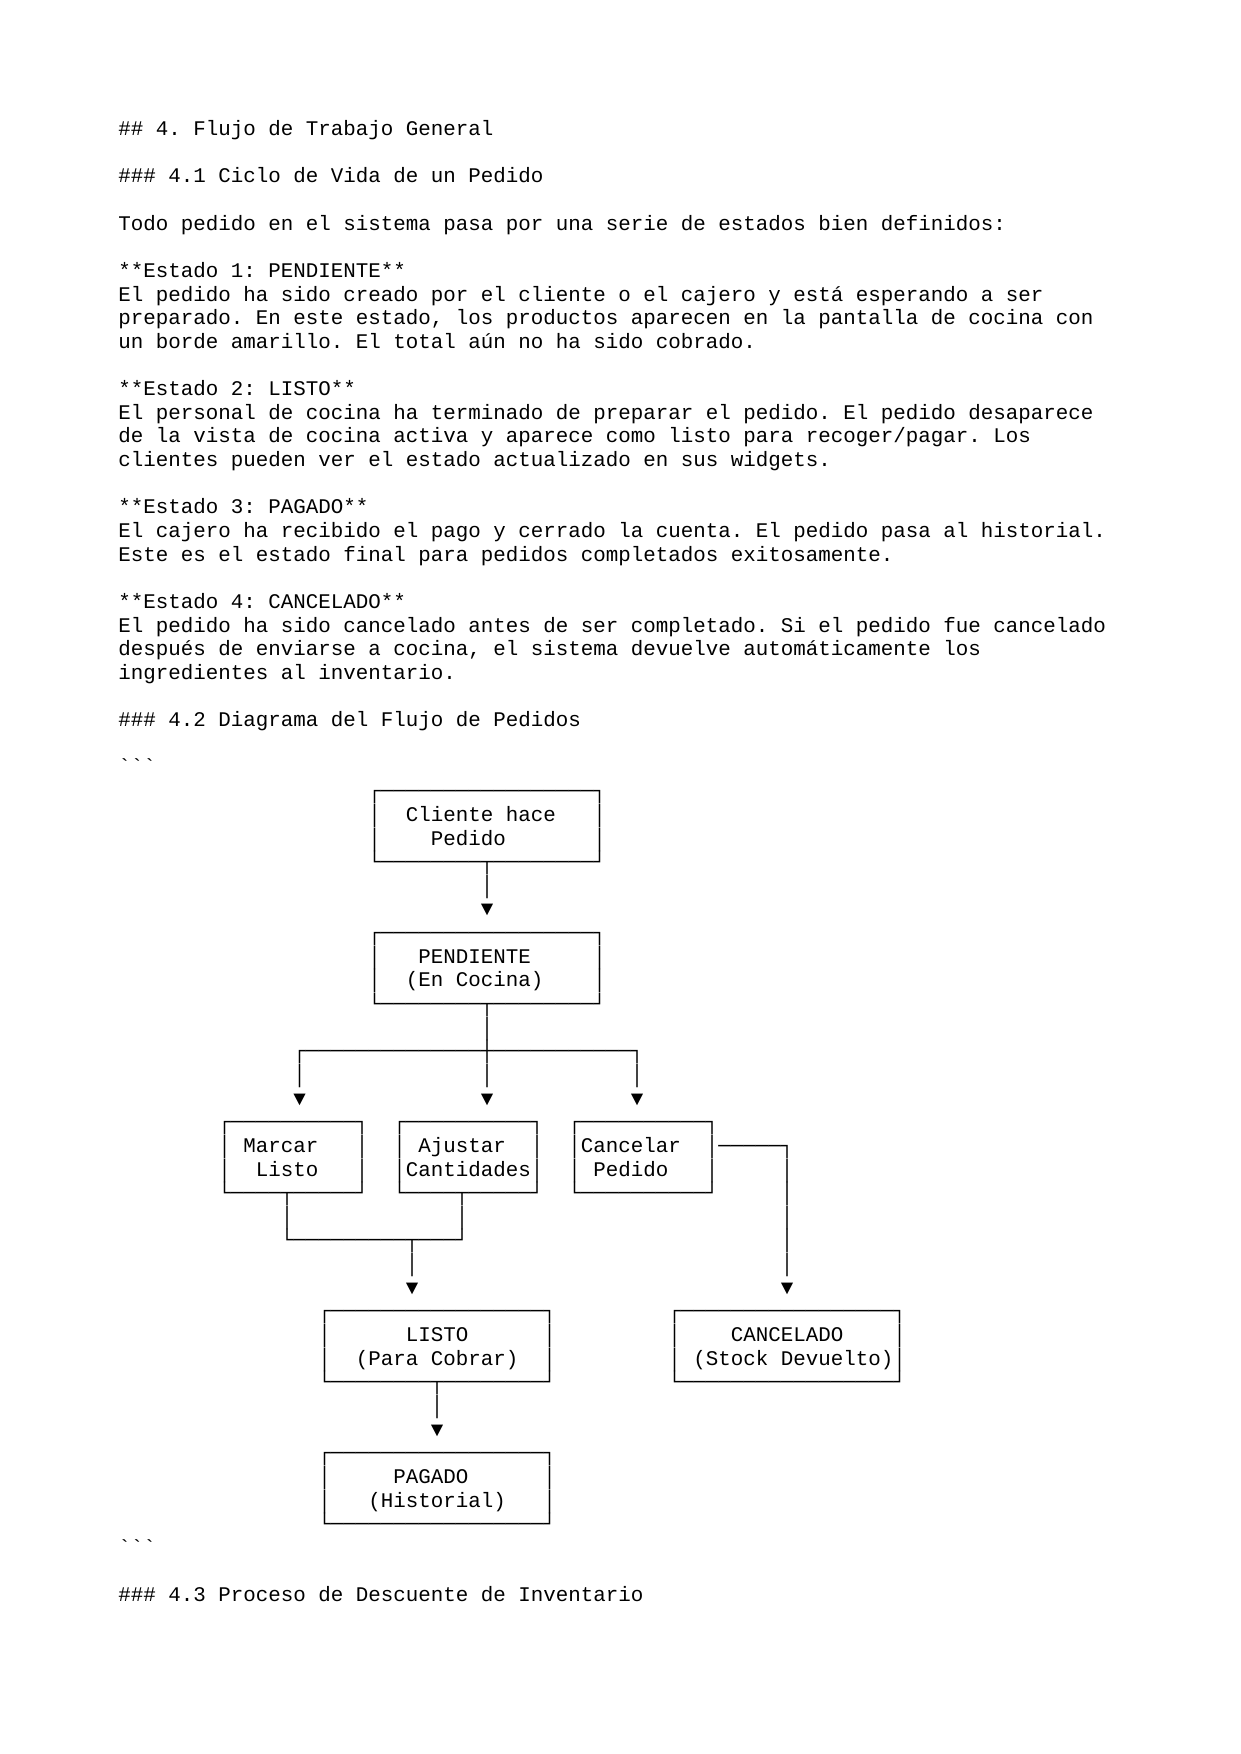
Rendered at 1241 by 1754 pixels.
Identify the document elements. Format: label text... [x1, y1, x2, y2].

text │ │ │ [462, 1206, 786, 1229]
text El pedido ha sido creado por el cliente o el cajero y está esperando a ser preparado. En este estado, los productos aparecen en la pantalla de cocina con un borde amarillo. El total aún no ha sido cobrado. [118, 284, 1122, 354]
text │ Cliente hace │ [375, 804, 599, 827]
text │ Marcar │ │ Ajustar │ │Cancelar │─────┐ [118, 1135, 224, 1158]
text │ (Para Cobrar) │ │ (Stock Devuelto)│ [118, 1348, 324, 1371]
text │ Marcar │ │ Ajustar │ │Cancelar │─────┐ [400, 1135, 536, 1158]
text ### 4.2 Diagrama del Flujo de Pedidos [118, 709, 1122, 733]
text │ [118, 1017, 486, 1040]
text └────┬─────┘ └────┬─────┘ └──────────┘ │ [118, 1182, 1122, 1206]
text │ (Para Cobrar) │ │ (Stock Devuelto)│ [550, 1348, 674, 1371]
text │ PAGADO │ [118, 1466, 324, 1489]
text ┌──────────┐ ┌──────────┐ ┌──────────┐ [118, 1111, 1122, 1135]
text │ Marcar │ │ Ajustar │ │Cancelar │─────┐ [362, 1135, 399, 1158]
text ┌─────────────────┐ [118, 1442, 1122, 1466]
text └─────────────────┘ [118, 1513, 1122, 1537]
text ▼ [118, 898, 1122, 922]
text │ Marcar │ │ Ajustar │ │Cancelar │─────┐ [225, 1135, 361, 1158]
text Todo pedido en el sistema pasa por una serie de estados bien definidos: [118, 213, 1122, 236]
text │ LISTO │ │ CANCELADO │ [118, 1324, 1122, 1348]
text ``` [118, 757, 1122, 780]
text ┌─────────────────┐ ┌─────────────────┐ [118, 1300, 1122, 1324]
text │ (Para Cobrar) │ │ (Stock Devuelto)│ [325, 1348, 549, 1371]
text │ │ │ [118, 1206, 286, 1229]
text │ (Historial) │ [118, 1489, 1122, 1513]
text │ [487, 875, 1122, 898]
text ### 4.1 Ciclo de Vida de un Pedido [118, 165, 1122, 189]
text │ PAGADO │ [325, 1466, 549, 1489]
text │ PENDIENTE │ [375, 946, 599, 969]
text │ Marcar │ │ Ajustar │ │Cancelar │─────┐ [712, 1135, 1122, 1158]
text **Estado 4: CANCELADO** [118, 591, 1122, 615]
text │ (Para Cobrar) │ │ (Stock Devuelto)│ [675, 1348, 899, 1371]
text │ │ │ [787, 1206, 1122, 1229]
text └─────────┬───┘ │ [118, 1229, 1122, 1253]
text ### 4.3 Proceso de Descuente de Inventario [118, 1584, 1122, 1608]
text │ Cliente hace │ [600, 804, 1122, 827]
text │ [487, 1017, 1122, 1040]
text El pedido ha sido cancelado antes de ser completado. Si el pedido fue cancelado después de enviarse a cocina, el sistema devuelve automáticamente los ingredientes al inventario. [118, 615, 1122, 686]
text ▼ ▼ [118, 1277, 1122, 1300]
text **Estado 1: PENDIENTE** [118, 260, 1122, 284]
text │ PENDIENTE │ [600, 946, 1122, 969]
text **Estado 2: LISTO** [118, 378, 1122, 402]
text └────────┬────────┘ [118, 851, 1122, 875]
text │ [118, 875, 486, 898]
text El personal de cocina ha terminado de preparar el pedido. El pedido desaparece de la vista de cocina activa y aparece como listo para recoger/pagar. Los clientes pueden ver el estado actualizado en sus widgets. [118, 402, 1122, 473]
text ▼ ▼ ▼ [118, 1088, 1122, 1111]
text │ (En Cocina) │ [118, 969, 1122, 993]
text ``` [118, 1537, 1122, 1561]
text └────────┬────────┘ └─────────────────┘ [118, 1371, 1122, 1395]
text │ │ │ [287, 1206, 461, 1229]
text └────────┬────────┘ [118, 993, 1122, 1017]
text │ Pedido │ [118, 827, 1122, 851]
text │ PENDIENTE │ [118, 946, 374, 969]
text │ (Para Cobrar) │ │ (Stock Devuelto)│ [900, 1348, 1122, 1371]
text **Estado 3: PAGADO** [118, 496, 1122, 520]
text ┌─────────────────┐ [118, 780, 1122, 804]
text │ │ [118, 1253, 1122, 1277]
text │ [118, 1395, 1122, 1419]
text │ PAGADO │ [550, 1466, 1122, 1489]
text │ Marcar │ │ Ajustar │ │Cancelar │─────┐ [575, 1135, 711, 1158]
text ┌─────────────────┐ [118, 922, 1122, 946]
text El cajero ha recibido el pago y cerrado la cuenta. El pedido pasa al historial. Este es el estado final para pedidos completados exitosamente. [118, 520, 1122, 567]
text ## 4. Flujo de Trabajo General [118, 118, 1122, 142]
text │ Marcar │ │ Ajustar │ │Cancelar │─────┐ [537, 1135, 574, 1158]
text │ │ │ [118, 1064, 1122, 1088]
text │ Listo │ │Cantidades│ │ Pedido │ │ [118, 1158, 1122, 1182]
text ▼ [118, 1419, 1122, 1442]
text ┌──────────────┼───────────┐ [118, 1040, 1122, 1064]
text │ Cliente hace │ [118, 804, 374, 827]
